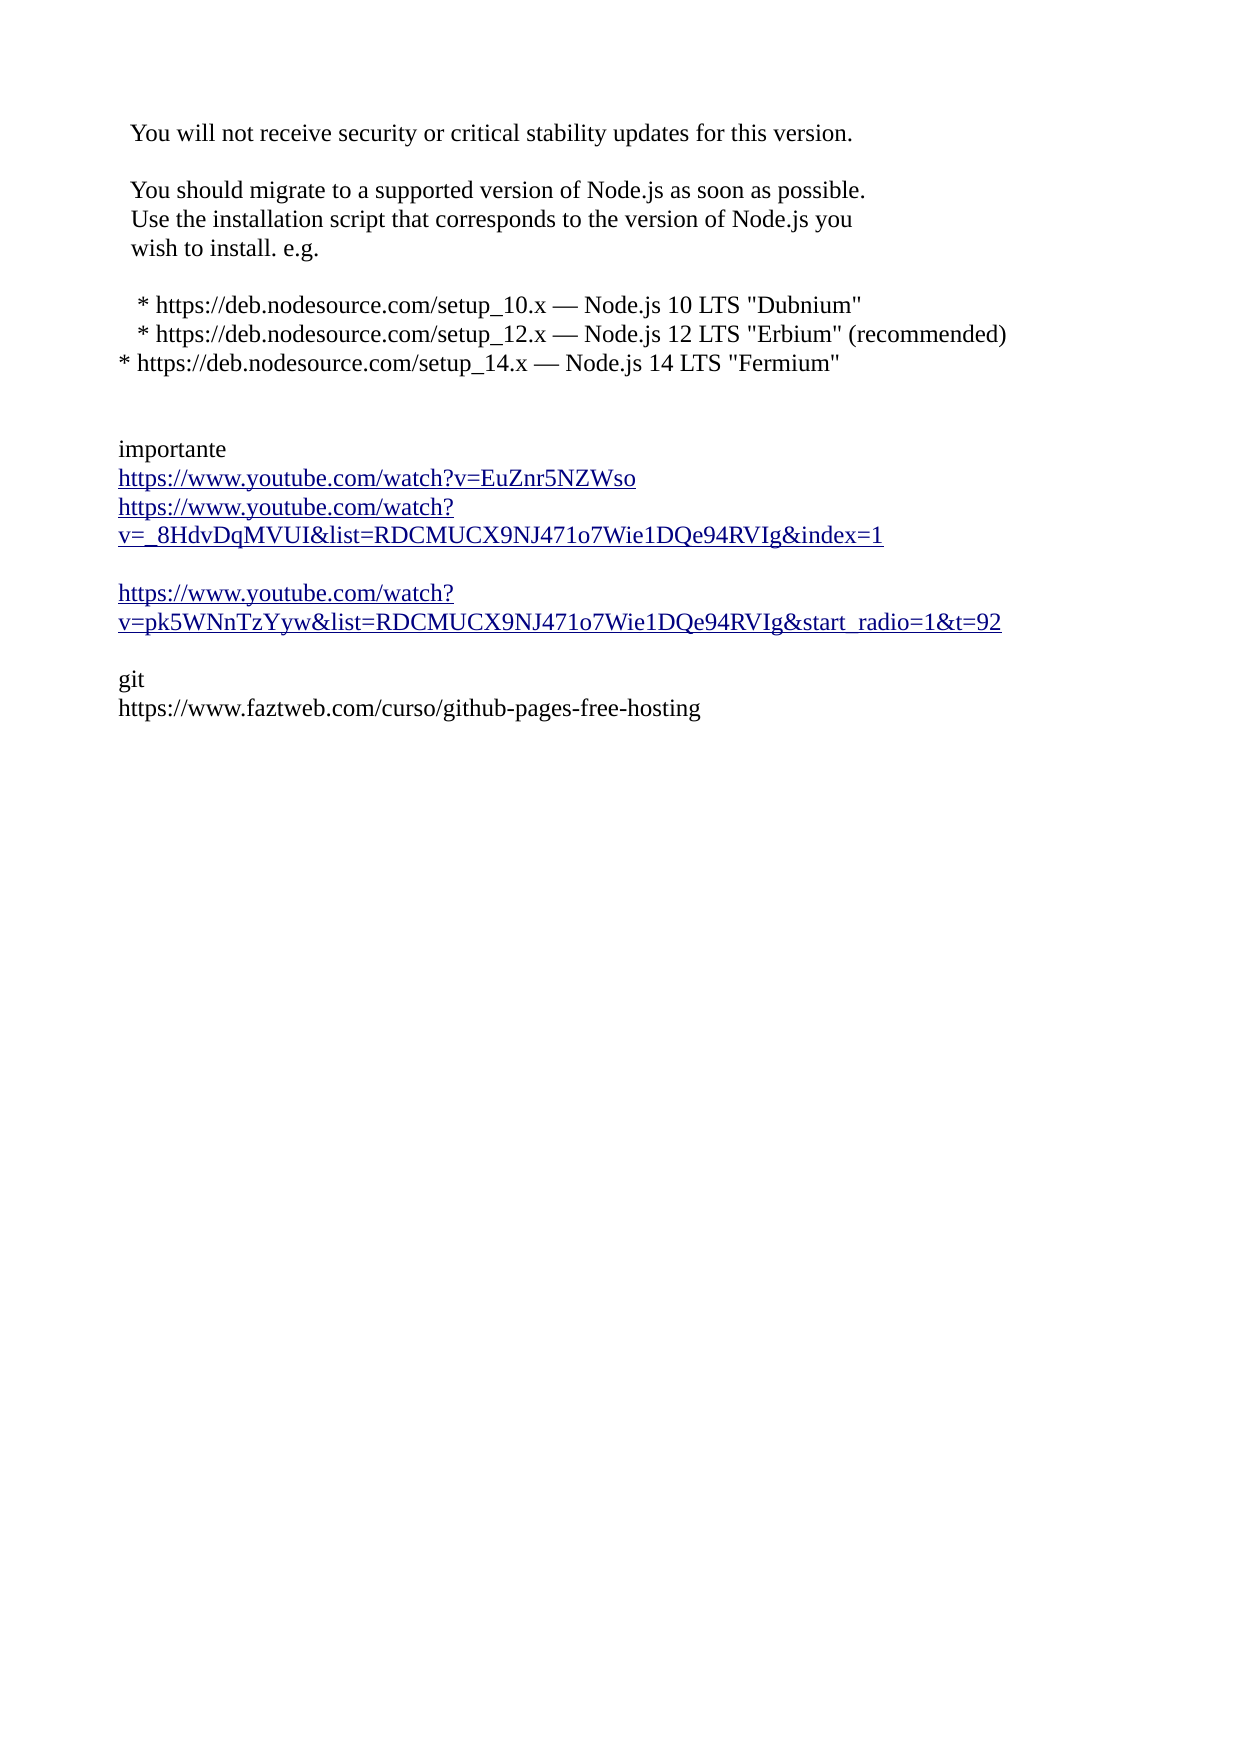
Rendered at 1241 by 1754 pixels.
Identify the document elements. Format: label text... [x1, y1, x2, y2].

text https://www.faztweb.com/curso/github-pages-free-hosting [118, 693, 1122, 722]
text https://www.youtube.com/watch?v=pk5WNnTzYyw&list=RDCMUCX9NJ471o7Wie1DQe94RVIg&start_radio=1&t=92 [118, 578, 1122, 636]
text Use the installation script that corresponds to the version of Node.js you [118, 204, 1122, 233]
text importante [118, 434, 1122, 463]
text git [118, 664, 1122, 693]
text * https://deb.nodesource.com/setup_14.x — Node.js 14 LTS "Fermium" [118, 348, 1122, 377]
text You will not receive security or critical stability updates for this version. [118, 118, 1122, 147]
text You should migrate to a supported version of Node.js as soon as possible. [118, 176, 1122, 204]
text https://www.youtube.com/watch?v=EuZnr5NZWso [118, 463, 1122, 492]
text * https://deb.nodesource.com/setup_10.x — Node.js 10 LTS "Dubnium" [118, 291, 1122, 319]
text wish to install. e.g. [118, 233, 1122, 262]
text https://www.youtube.com/watch?v=_8HdvDqMVUI&list=RDCMUCX9NJ471o7Wie1DQe94RVIg&index=1 [118, 492, 1122, 549]
text * https://deb.nodesource.com/setup_12.x — Node.js 12 LTS "Erbium" (recommended) [118, 319, 1122, 348]
